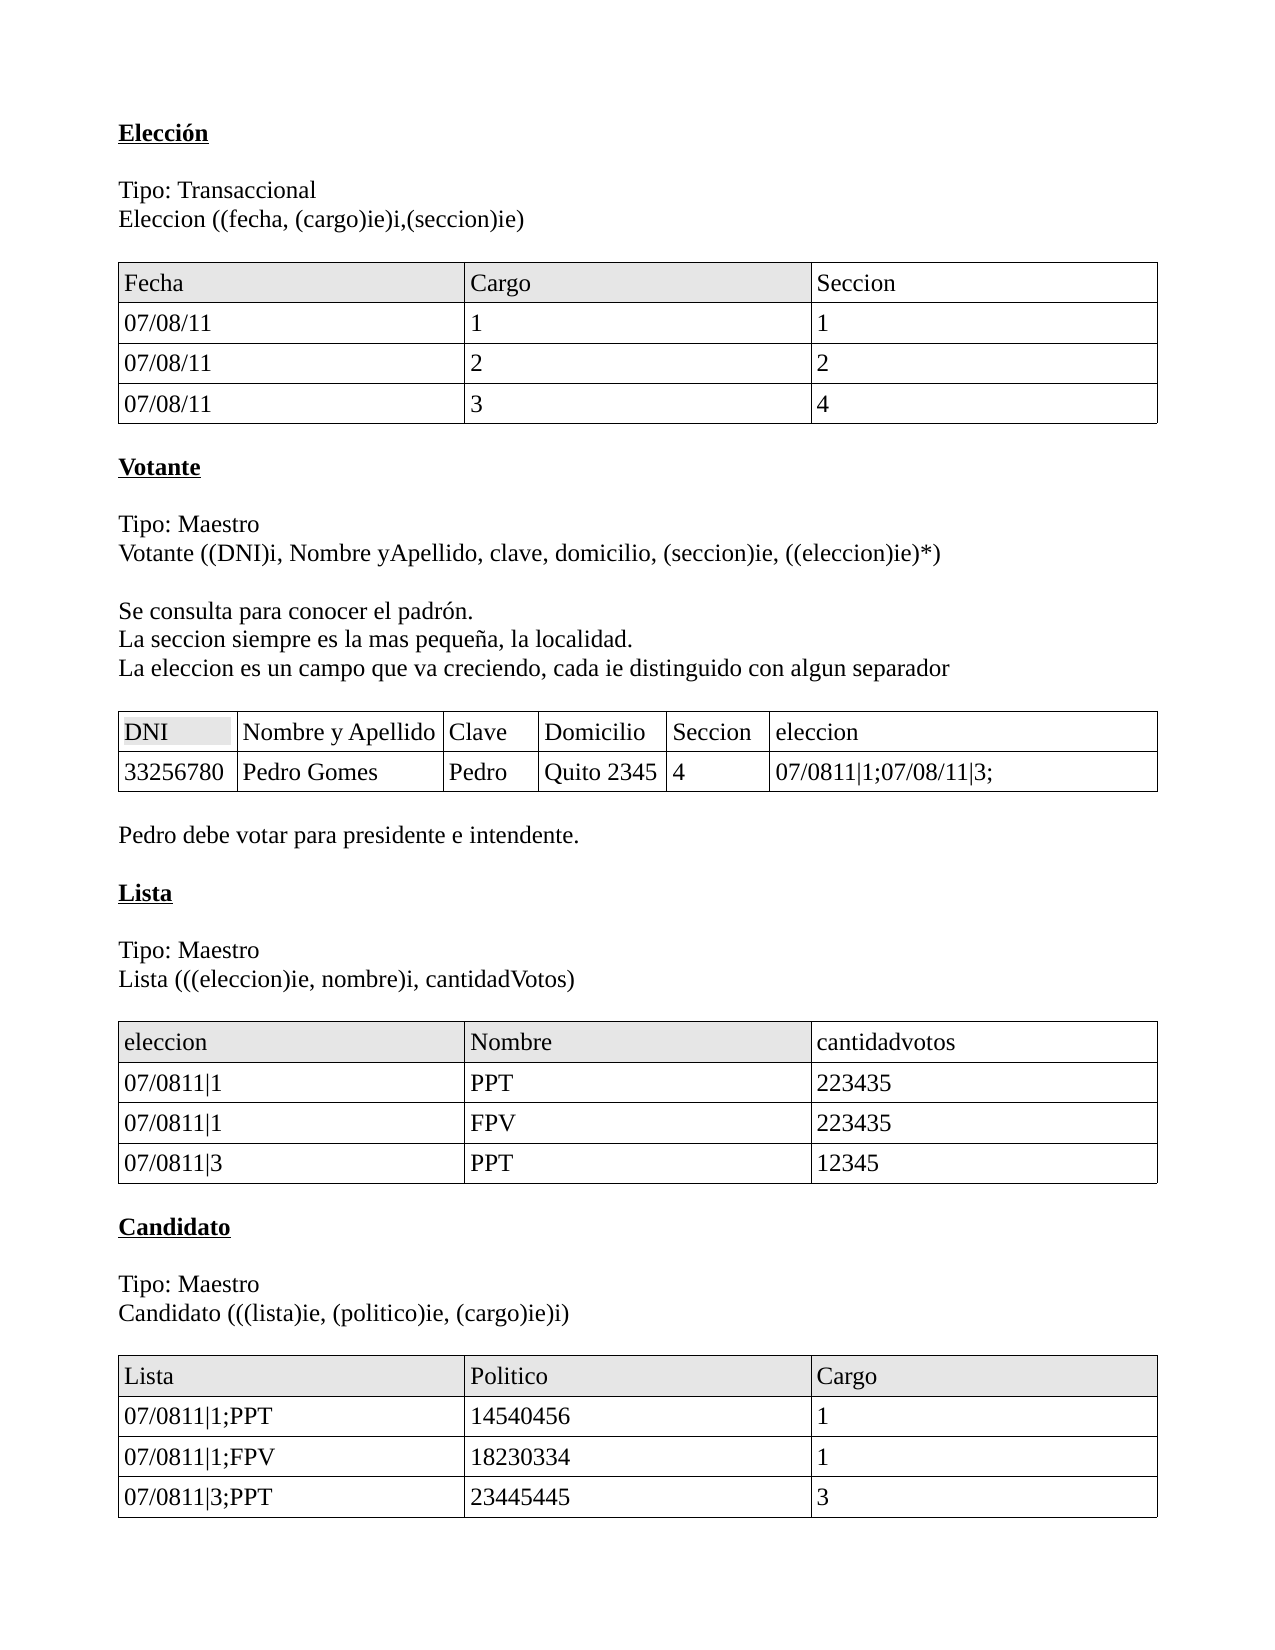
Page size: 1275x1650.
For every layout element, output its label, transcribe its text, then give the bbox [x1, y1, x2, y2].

table_cell 4 [812, 384, 1157, 423]
table_header Cargo [465, 263, 811, 302]
table_header Domicilio [539, 712, 666, 751]
table_header Seccion [667, 712, 769, 751]
table_cell 1 [812, 1397, 1157, 1436]
table_cell 223435 [812, 1063, 1157, 1102]
text Tipo: Maestro [118, 1269, 1157, 1298]
text La seccion siempre es la mas pequeña, la localidad. [118, 624, 1157, 653]
table_cell 3 [812, 1477, 1157, 1517]
table_cell 07/0811|1;PPT [119, 1397, 464, 1436]
table_cell 1 [812, 303, 1157, 342]
table_cell 07/0811|1;07/08/11|3; [770, 752, 1157, 791]
table_cell Quito 2345 [539, 752, 666, 791]
text Tipo: Transaccional [118, 176, 1157, 204]
table_header Nombre [465, 1022, 811, 1062]
table_cell 07/0811|1 [119, 1063, 464, 1102]
table_cell 14540456 [465, 1397, 811, 1436]
text Votante [118, 452, 1157, 481]
text Eleccion ((fecha, (cargo)ie)i,(seccion)ie) [118, 204, 1157, 233]
text Lista [118, 878, 1157, 906]
table_header eleccion [770, 712, 1157, 751]
text Tipo: Maestro [118, 509, 1157, 538]
table_cell 33256780 [119, 752, 237, 791]
table_cell 07/08/11 [119, 384, 464, 423]
table_cell Pedro [444, 752, 538, 791]
table_cell 2 [812, 344, 1157, 383]
table_cell 223435 [812, 1103, 1157, 1142]
table_cell PPT [465, 1063, 811, 1102]
table_header cantidadvotos [812, 1022, 1157, 1062]
table_cell 07/0811|1;FPV [119, 1437, 464, 1476]
table_cell 2 [465, 344, 811, 383]
text Tipo: Maestro [118, 935, 1157, 964]
table_header Nombre y Apellido [238, 712, 443, 751]
table_cell 1 [812, 1437, 1157, 1476]
table_cell 23445445 [465, 1477, 811, 1517]
table_cell 07/0811|1 [119, 1103, 464, 1142]
table_header Lista [119, 1356, 464, 1396]
text Lista (((eleccion)ie, nombre)i, cantidadVotos) [118, 964, 1157, 993]
table_cell 07/08/11 [119, 303, 464, 342]
table_cell 07/08/11 [119, 344, 464, 383]
table_header DNI [119, 712, 237, 751]
text Se consulta para conocer el padrón. [118, 596, 1157, 624]
table_header eleccion [119, 1022, 464, 1062]
table_cell PPT [465, 1144, 811, 1183]
table_header Clave [444, 712, 538, 751]
text Candidato (((lista)ie, (politico)ie, (cargo)ie)i) [118, 1298, 1157, 1327]
table_cell FPV [465, 1103, 811, 1142]
table_header Cargo [812, 1356, 1157, 1396]
table_header Seccion [812, 263, 1157, 302]
table_cell 4 [667, 752, 769, 791]
table_cell 12345 [812, 1144, 1157, 1183]
table_header Fecha [119, 263, 464, 302]
text Pedro debe votar para presidente e intendente. [118, 820, 1157, 849]
table_cell 07/0811|3 [119, 1144, 464, 1183]
text Votante ((DNI)i, Nombre yApellido, clave, domicilio, (seccion)ie, ((eleccion)ie)*) [118, 538, 1157, 567]
table_cell 1 [465, 303, 811, 342]
table_cell Pedro Gomes [238, 752, 443, 791]
table_cell 3 [465, 384, 811, 423]
table_cell 07/0811|3;PPT [119, 1477, 464, 1517]
table_header Politico [465, 1356, 811, 1396]
text Elección [118, 118, 1157, 147]
text La eleccion es un campo que va creciendo, cada ie distinguido con algun separador [118, 653, 1157, 682]
text Candidato [118, 1212, 1157, 1240]
table_cell 18230334 [465, 1437, 811, 1476]
